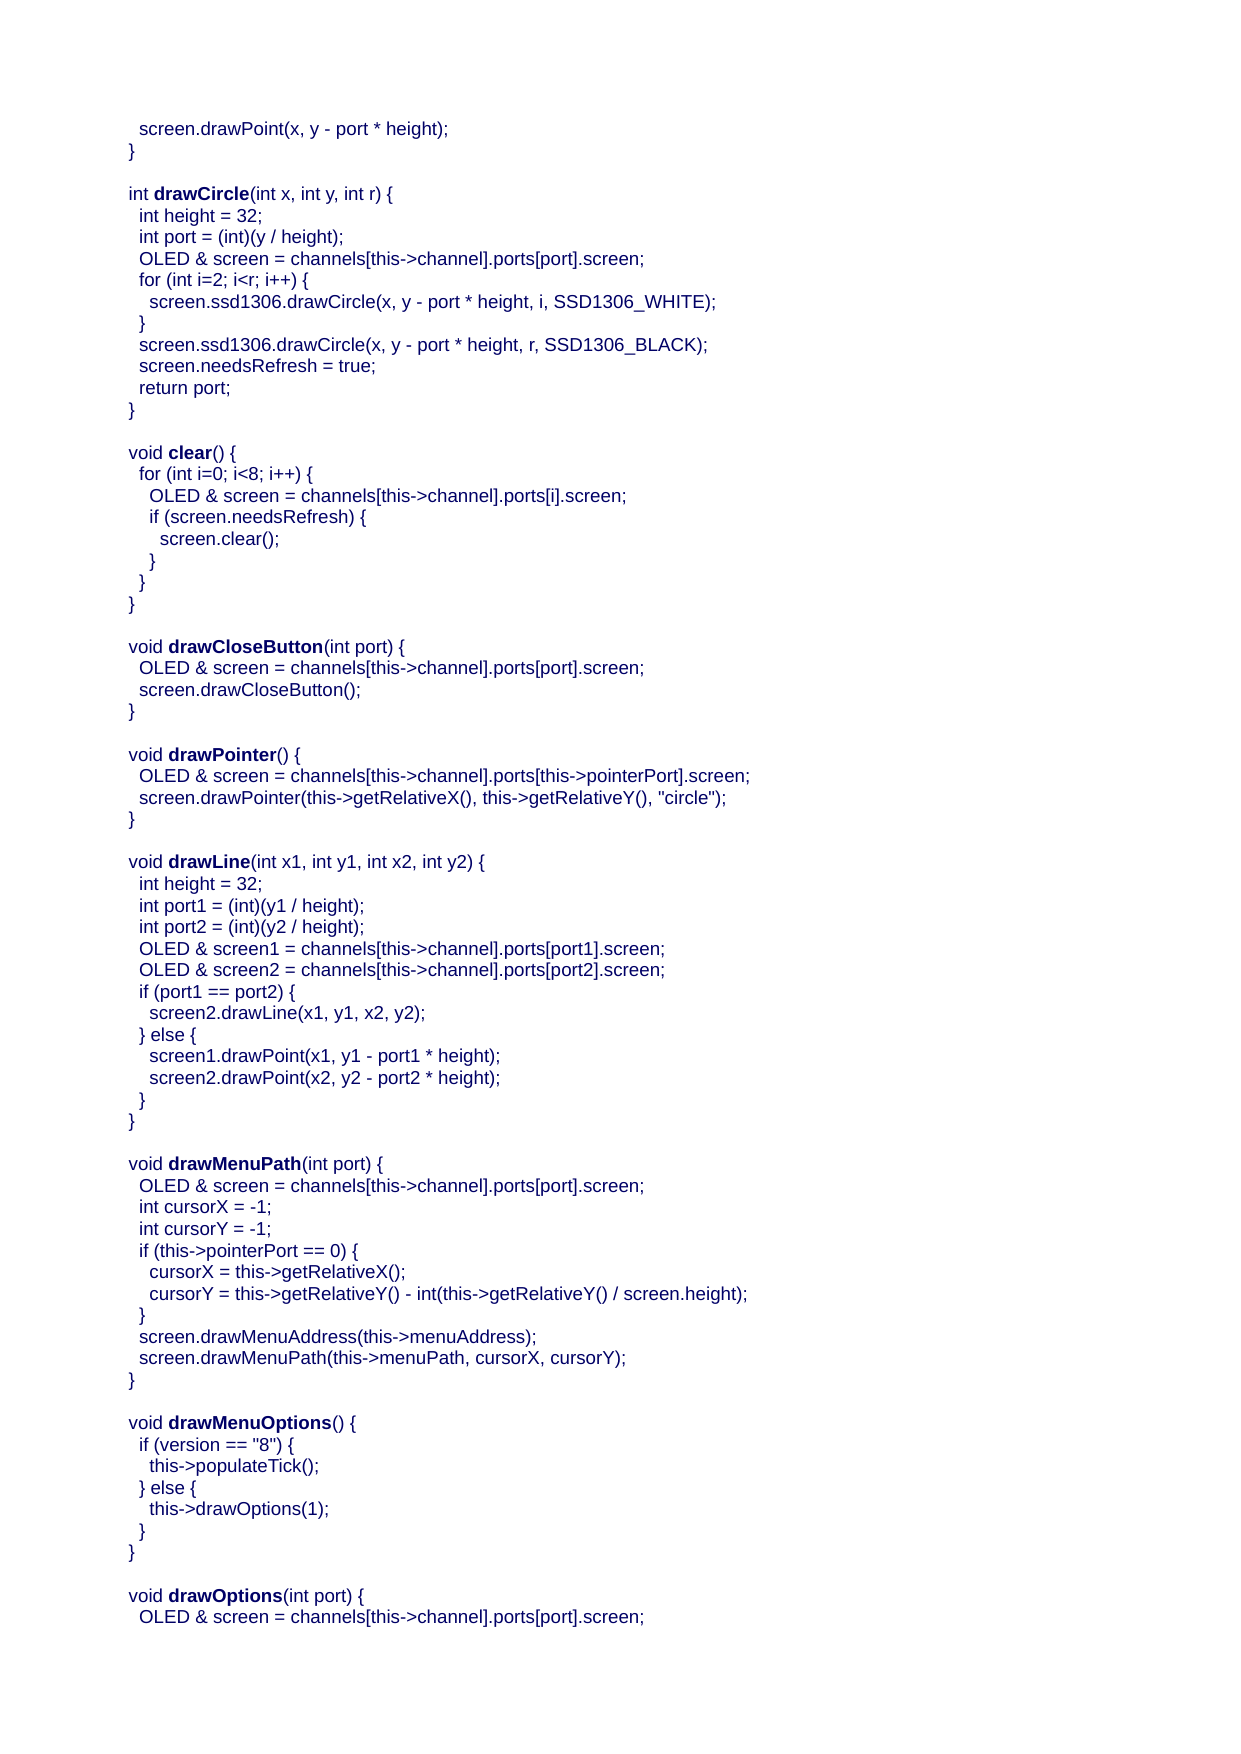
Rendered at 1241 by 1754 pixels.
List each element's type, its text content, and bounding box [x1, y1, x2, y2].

text if (version == "8") { [118, 1433, 1122, 1455]
text } [118, 1520, 1122, 1541]
text this->drawOptions(1); [118, 1498, 1122, 1520]
text int port1 = (int)(y1 / height); [118, 894, 1122, 916]
text this->populateTick(); [118, 1455, 1122, 1477]
text cursorX = this->getRelativeX(); [118, 1261, 1122, 1282]
text screen2.drawLine(x1, y1, x2, y2); [118, 1002, 1122, 1024]
text screen.drawMenuAddress(this->menuAddress); [118, 1326, 1122, 1347]
text } [118, 140, 1122, 161]
text int drawCircle(int x, int y, int r) { [118, 183, 1122, 204]
text if (screen.needsRefresh) { [118, 506, 1122, 528]
text screen.drawCloseButton(); [118, 679, 1122, 700]
text void drawMenuOptions() { [118, 1412, 1122, 1433]
text } [118, 808, 1122, 830]
text } else { [118, 1024, 1122, 1045]
text OLED & screen = channels[this->channel].ports[this->pointerPort].screen; [118, 765, 1122, 787]
text } [118, 700, 1122, 722]
text OLED & screen = channels[this->channel].ports[i].screen; [118, 485, 1122, 506]
text screen.drawPointer(this->getRelativeX(), this->getRelativeY(), "circle"); [118, 787, 1122, 808]
text } [118, 592, 1122, 614]
text } [118, 312, 1122, 334]
text int port2 = (int)(y2 / height); [118, 916, 1122, 937]
text OLED & screen = channels[this->channel].ports[port].screen; [118, 1606, 1122, 1627]
text for (int i=0; i<8; i++) { [118, 463, 1122, 485]
text OLED & screen2 = channels[this->channel].ports[port2].screen; [118, 959, 1122, 981]
text screen.drawPoint(x, y - port * height); [118, 118, 1122, 140]
text } [118, 1304, 1122, 1326]
text screen.ssd1306.drawCircle(x, y - port * height, r, SSD1306_BLACK); [118, 334, 1122, 355]
text int cursorX = -1; [118, 1196, 1122, 1218]
text } [118, 1541, 1122, 1563]
text screen.clear(); [118, 528, 1122, 549]
text } [118, 571, 1122, 592]
text int height = 32; [118, 873, 1122, 894]
text int height = 32; [118, 204, 1122, 226]
text int port = (int)(y / height); [118, 226, 1122, 247]
text void drawPointer() { [118, 743, 1122, 765]
text screen.ssd1306.drawCircle(x, y - port * height, i, SSD1306_WHITE); [118, 291, 1122, 312]
text void drawMenuPath(int port) { [118, 1153, 1122, 1175]
text } [118, 549, 1122, 571]
text screen2.drawPoint(x2, y2 - port2 * height); [118, 1067, 1122, 1088]
text OLED & screen1 = channels[this->channel].ports[port1].screen; [118, 937, 1122, 959]
text void drawOptions(int port) { [118, 1584, 1122, 1606]
text screen.drawMenuPath(this->menuPath, cursorX, cursorY); [118, 1347, 1122, 1369]
text void drawLine(int x1, int y1, int x2, int y2) { [118, 851, 1122, 873]
text } [118, 1088, 1122, 1110]
text void clear() { [118, 442, 1122, 463]
text for (int i=2; i<r; i++) { [118, 269, 1122, 291]
text screen.needsRefresh = true; [118, 355, 1122, 377]
text cursorY = this->getRelativeY() - int(this->getRelativeY() / screen.height); [118, 1282, 1122, 1304]
text } [118, 1110, 1122, 1132]
text OLED & screen = channels[this->channel].ports[port].screen; [118, 1175, 1122, 1196]
text void drawCloseButton(int port) { [118, 636, 1122, 657]
text if (this->pointerPort == 0) { [118, 1239, 1122, 1261]
text if (port1 == port2) { [118, 981, 1122, 1002]
text } else { [118, 1477, 1122, 1498]
text } [118, 1369, 1122, 1390]
text } [118, 398, 1122, 420]
text screen1.drawPoint(x1, y1 - port1 * height); [118, 1045, 1122, 1067]
text OLED & screen = channels[this->channel].ports[port].screen; [118, 247, 1122, 269]
text int cursorY = -1; [118, 1218, 1122, 1239]
text return port; [118, 377, 1122, 398]
text OLED & screen = channels[this->channel].ports[port].screen; [118, 657, 1122, 679]
